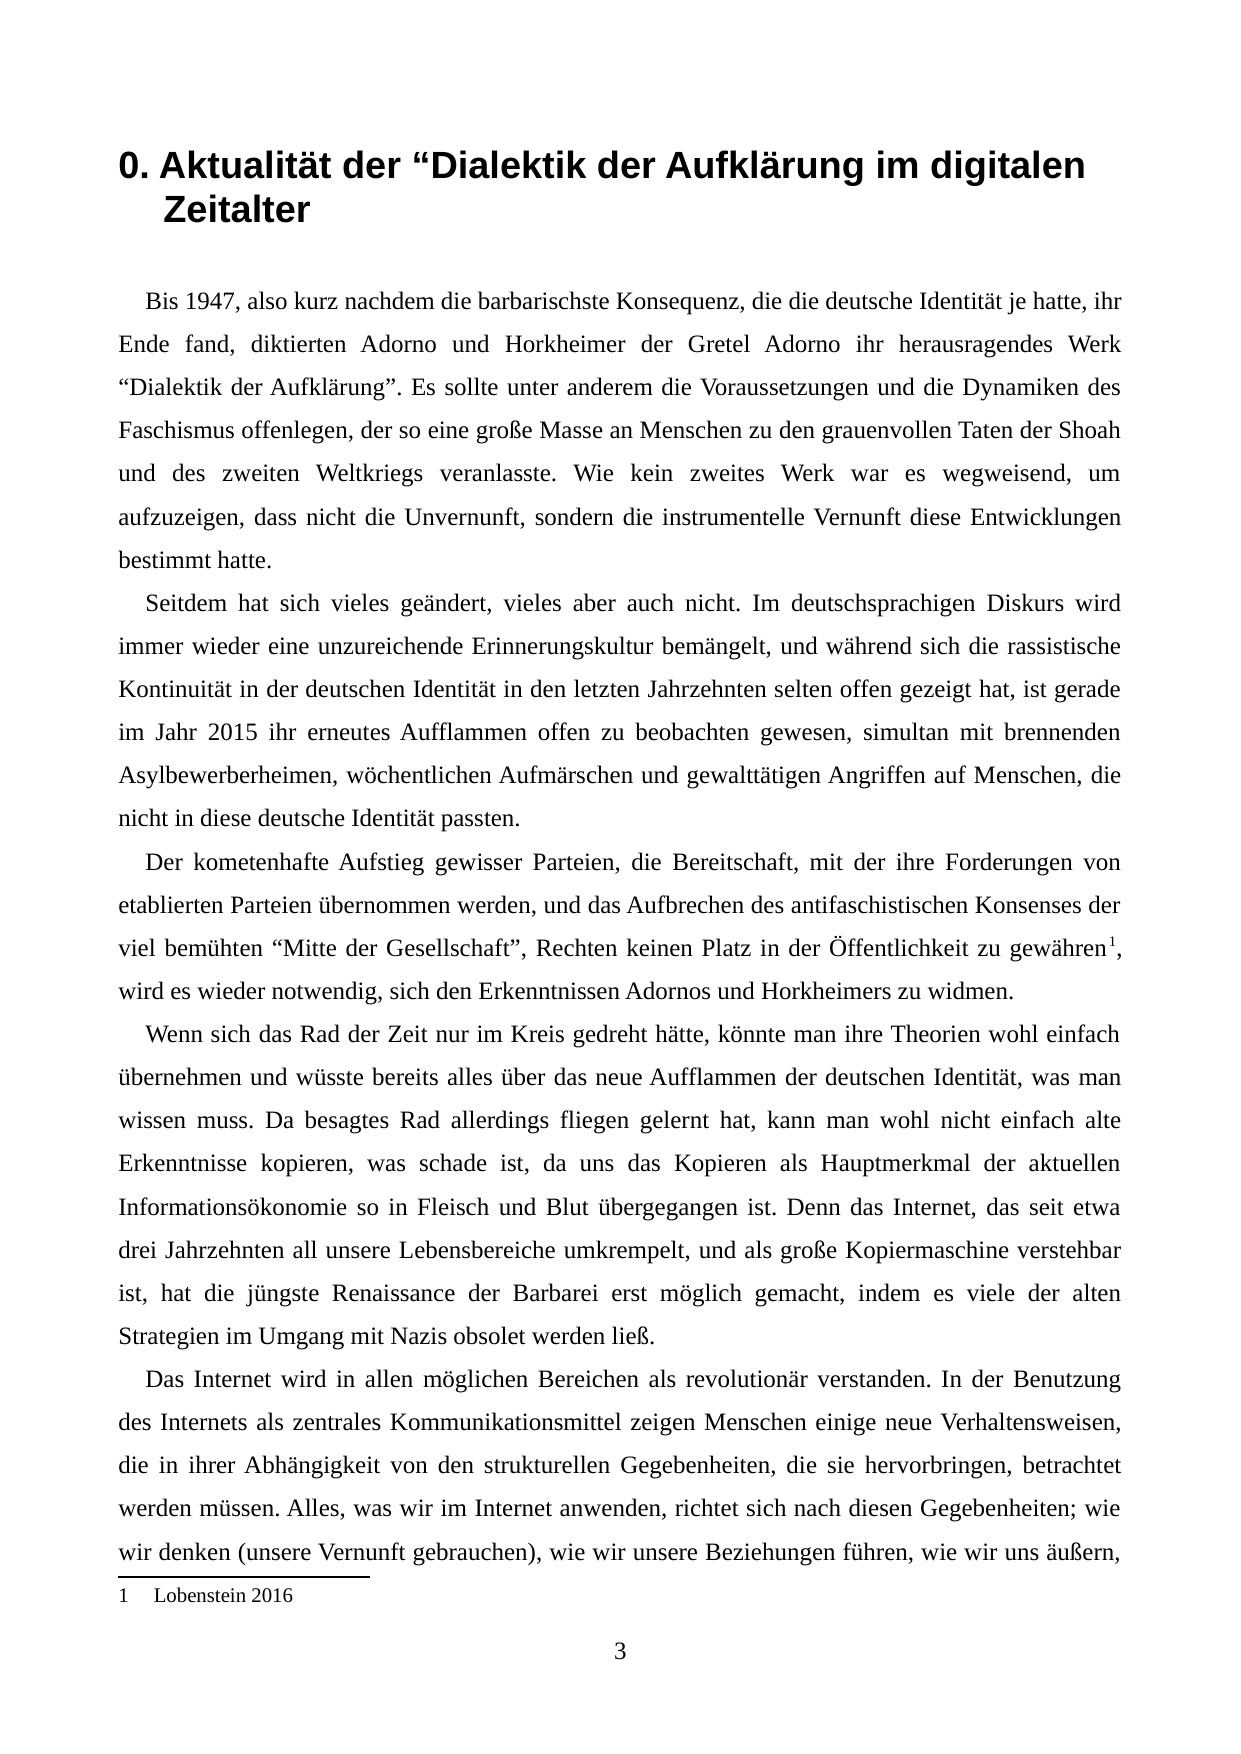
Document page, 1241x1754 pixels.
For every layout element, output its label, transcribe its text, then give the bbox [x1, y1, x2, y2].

text Seitdem hat sich vieles geändert, vieles aber auch nicht. Im deutschsprachigen Diskurs wird immer wieder eine unzureichende Erinnerungskultur bemängelt, und während sich die rassistische Kontinuität in der deutschen Identität in den letzten Jahrzehnten selten offen gezeigt hat, ist gerade im Jahr 2015 ihr erneutes Aufflammen offen zu beobachten gewesen, simultan mit brennenden Asylbewerberheimen, wöchentlichen Aufmärschen und gewalttätigen Angriffen auf Menschen, die nicht in diese deutsche Identität passten. [118, 588, 1122, 832]
subtitle 0. Aktualität der “Dialektik der Aufklärung im digitalen Zeitalter [118, 143, 1122, 230]
text Lobenstein 2016 [118, 1583, 1122, 1607]
text Bis 1947, also kurz nachdem die barbarischste Konsequenz, die die deutsche Identität je hatte, ihr Ende fand, diktierten Adorno und Horkheimer der Gretel Adorno ihr herausragendes Werk “Dialektik der Aufklärung”. Es sollte unter anderem die Voraussetzungen und die Dynamiken des Faschismus offenlegen, der so eine große Masse an Menschen zu den grauenvollen Taten der Shoah und des zweiten Weltkriegs veranlasste. Wie kein zweites Werk war es wegweisend, um aufzuzeigen, dass nicht die Unvernunft, sondern die instrumentelle Vernunft diese Entwicklungen bestimmt hatte. [118, 286, 1122, 573]
text Das Internet wird in allen möglichen Bereichen als revolutionär verstanden. In der Benutzung des Internets als zentrales Kommunikationsmittel zeigen Menschen einige neue Verhaltensweisen, die in ihrer Abhängigkeit von den strukturellen Gegebenheiten, die sie hervorbringen, betrachtet werden müssen. Alles, was wir im Internet anwenden, richtet sich nach diesen Gegebenheiten; wie wir denken (unsere Vernunft gebrauchen), wie wir unsere Beziehungen führen, wie wir uns äußern, [118, 1364, 1122, 1565]
text Der kometenhafte Aufstieg gewisser Parteien, die Bereitschaft, mit der ihre Forderungen von etablierten Parteien übernommen werden, und das Aufbrechen des antifaschistischen Konsenses der viel bemühten “Mitte der Gesellschaft”, Rechten keinen Platz in der Öffentlichkeit zu gewähren, wird es wieder notwendig, sich den Erkenntnissen Adornos und Horkheimers zu widmen. [118, 847, 1122, 1005]
text Wenn sich das Rad der Zeit nur im Kreis gedreht hätte, könnte man ihre Theorien wohl einfach übernehmen und wüsste bereits alles über das neue Aufflammen der deutschen Identität, was man wissen muss. Da besagtes Rad allerdings fliegen gelernt hat, kann man wohl nicht einfach alte Erkenntnisse kopieren, was schade ist, da uns das Kopieren als Hauptmerkmal der aktuellen Informationsökonomie so in Fleisch und Blut übergegangen ist. Denn das Internet, das seit etwa drei Jahrzehnten all unsere Lebensbereiche umkrempelt, und als große Kopiermaschine verstehbar ist, hat die jüngste Renaissance der Barbarei erst möglich gemacht, indem es viele der alten Strategien im Umgang mit Nazis obsolet werden ließ. [118, 1019, 1122, 1350]
